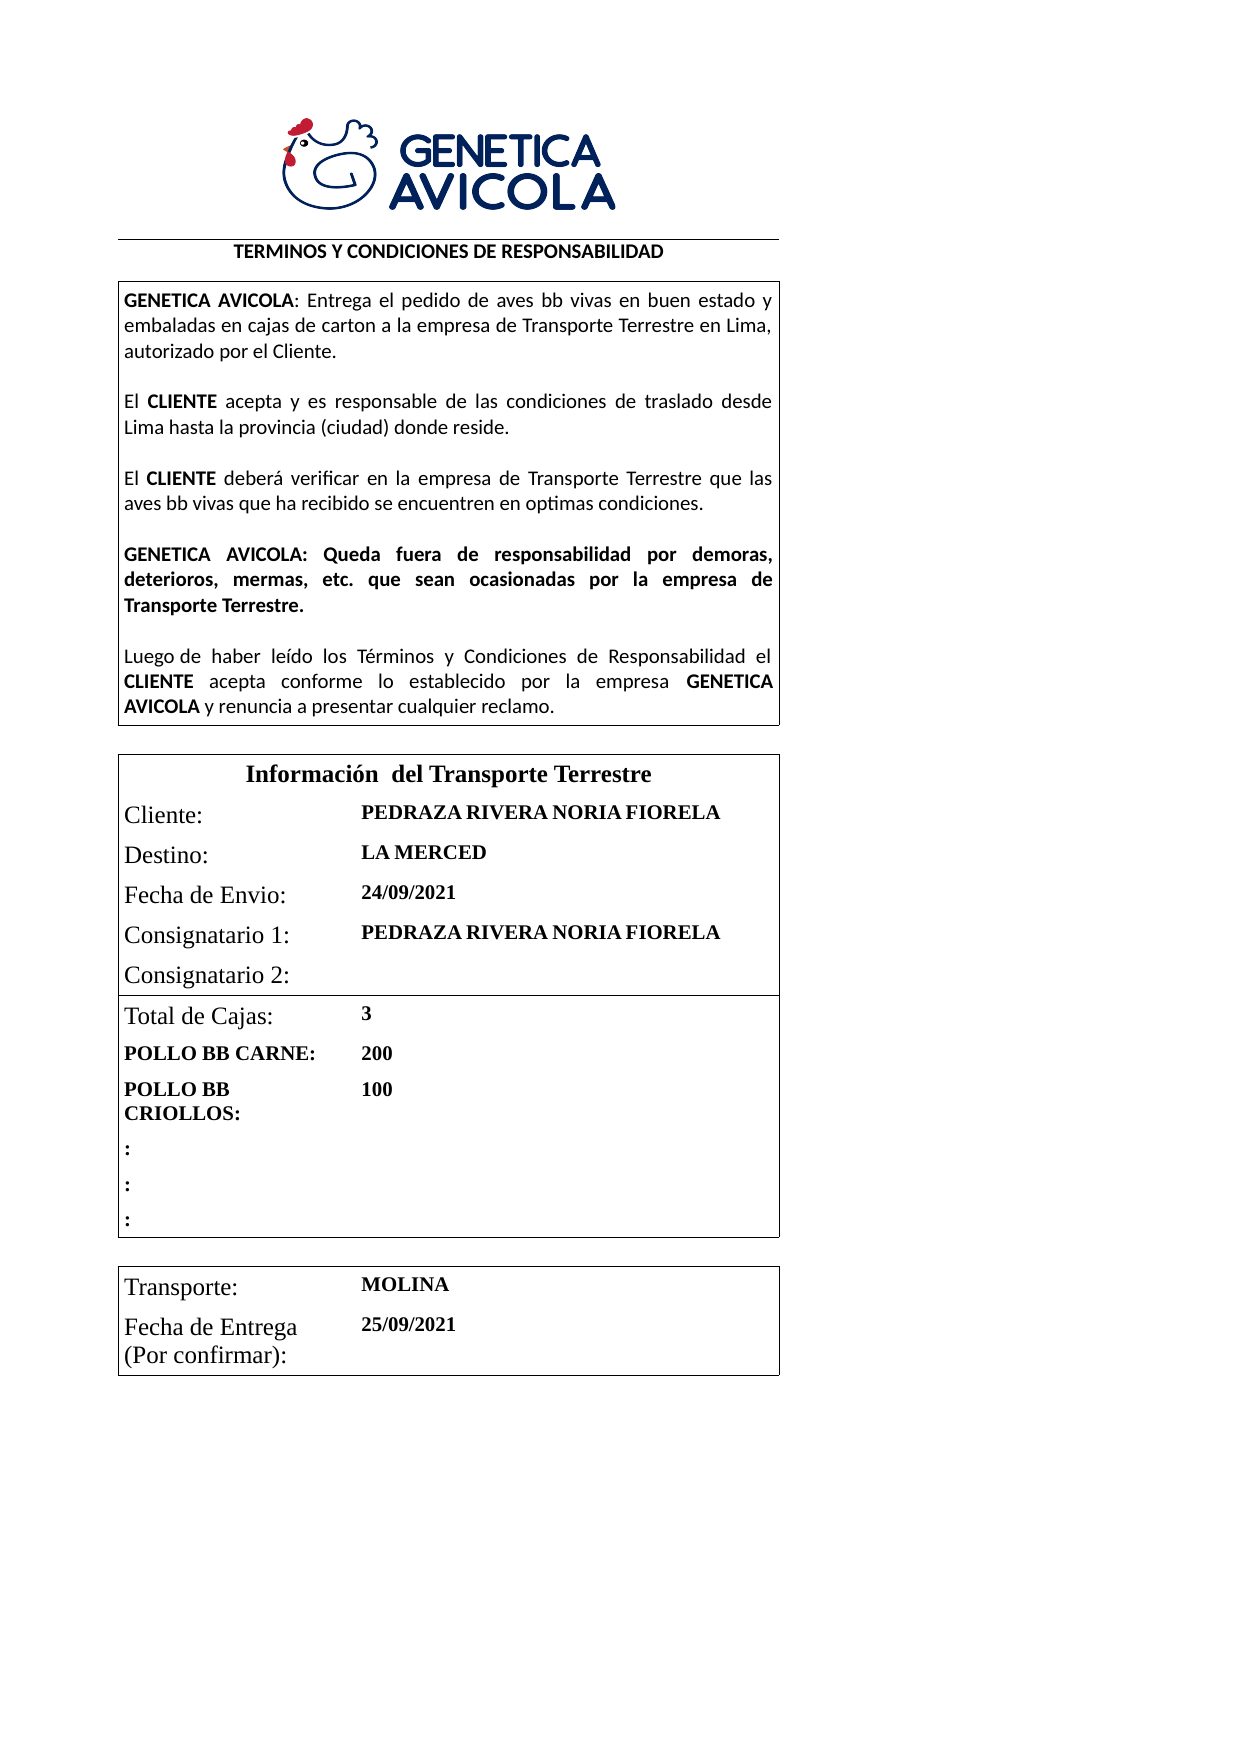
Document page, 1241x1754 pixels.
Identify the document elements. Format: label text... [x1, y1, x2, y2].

table_cell Total de Cajas: [119, 996, 356, 1035]
table_cell Fecha de Envio: [119, 874, 356, 914]
table_cell PEDRAZA RIVERA NORIA FIORELA [356, 915, 779, 955]
table_cell Fecha de Entrega (Por confirmar): [119, 1306, 356, 1375]
table_cell Consignatario 1: [119, 915, 356, 955]
table_cell 24/09/2021 [356, 874, 779, 914]
table_cell 100 [356, 1071, 779, 1130]
table_cell [356, 1130, 779, 1166]
table_cell : [119, 1130, 356, 1166]
table_cell : [119, 1201, 356, 1237]
table_cell POLLO BB CRIOLLOS: [119, 1071, 356, 1130]
table_cell [356, 1201, 779, 1237]
table_cell Consignatario 2: [119, 955, 356, 995]
table_cell MOLINA [356, 1267, 779, 1306]
table_cell Cliente: [119, 794, 356, 834]
table_cell 25/09/2021 [356, 1306, 779, 1375]
table_cell GENETICA AVICOLA: Entrega el pedido de aves bb vivas en buen estado y embaladas en cajas de carton a la empresa de Transporte Terrestre en Lima, autorizado por el Cliente. El CLIENTE acepta y es responsable de las condiciones de traslado desde Lima hasta la provincia (ciudad) donde reside. El CLIENTE deberá verificar en la empresa de Transporte Terrestre que las aves bb vivas que ha recibido se encuentren en optimas condiciones. GENETICA AVICOLA: Queda fuera de responsabilidad por demoras, deterioros, mermas, etc. que sean ocasionadas por la empresa de Transporte Terrestre. Luego de haber leído los Términos y Condiciones de Responsabilidad el CLIENTE acepta conforme lo establecido por la empresa GENETICA AVICOLA y renuncia a presentar cualquier reclamo. [119, 282, 779, 725]
table_cell [356, 955, 779, 995]
table_header Información del Transporte Terrestre [119, 755, 779, 794]
picture [282, 118, 616, 210]
table_cell : [119, 1166, 356, 1201]
table_cell POLLO BB CARNE: [119, 1035, 356, 1071]
table_cell LA MERCED [356, 834, 779, 874]
table_cell [118, 1238, 356, 1266]
table_cell PEDRAZA RIVERA NORIA FIORELA [356, 794, 779, 834]
table_cell 200 [356, 1035, 779, 1071]
table_cell [356, 1166, 779, 1201]
table_cell 3 [356, 996, 779, 1035]
table_cell Transporte: [119, 1267, 356, 1306]
table_header TERMINOS Y CONDICIONES DE RESPONSABILIDAD [118, 240, 779, 281]
table_cell [356, 1238, 779, 1266]
table_cell Destino: [119, 834, 356, 874]
